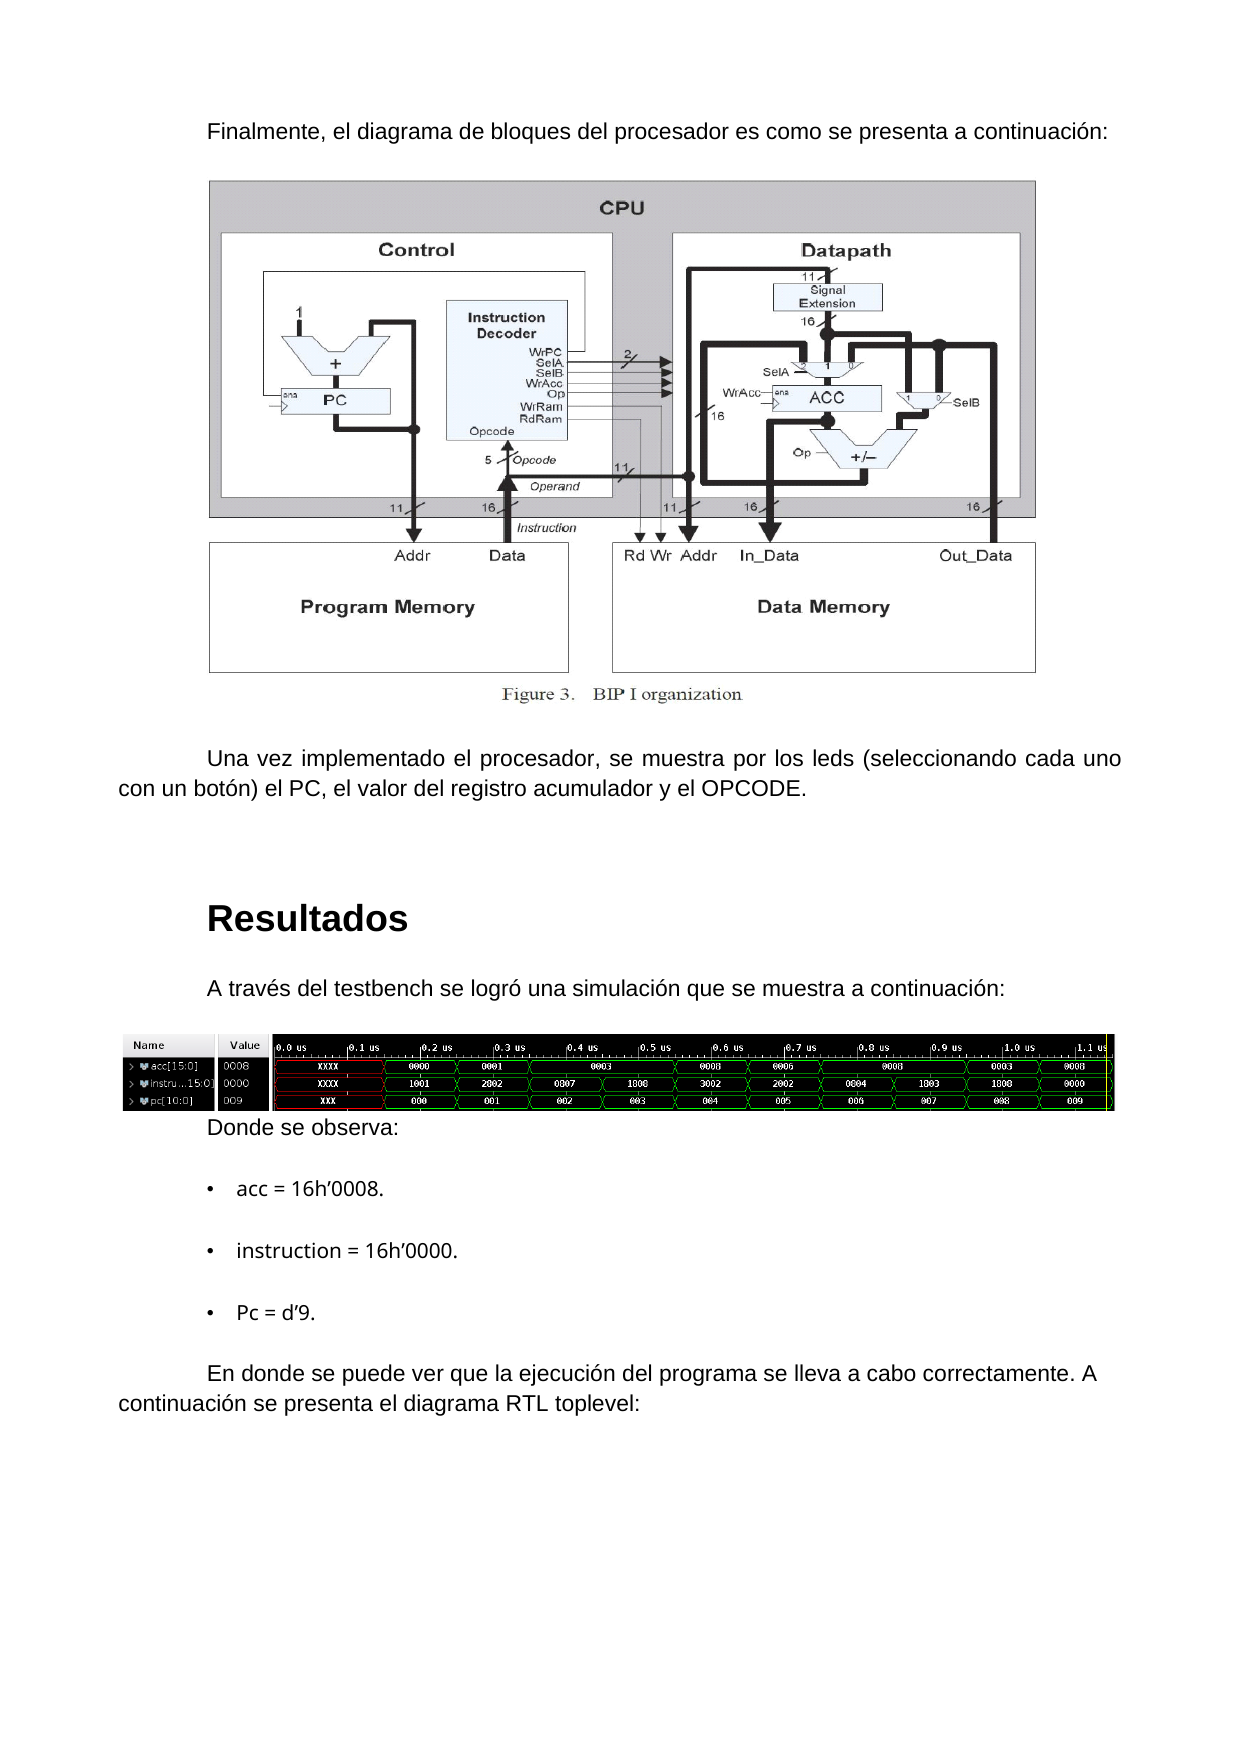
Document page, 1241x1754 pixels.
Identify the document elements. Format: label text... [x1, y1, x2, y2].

list Pc = d’9. [118, 1298, 1122, 1326]
list instruction = 16h’0000. [118, 1236, 1122, 1264]
text Resultados [118, 896, 1122, 939]
picture [122, 1034, 1118, 1111]
text Donde se observa: [118, 1035, 1122, 1140]
text A través del testbench se logró una simulación que se muestra a continuación: [118, 975, 1122, 1001]
text En donde se puede ver que la ejecución del programa se lleva a cabo correctamente. A continuación se presenta el diagrama RTL toplevel: [118, 1360, 1122, 1416]
text Una vez implementado el procesador, se muestra por los leds (seleccionando cada uno con un botón) el PC, el valor del registro acumulador y el OPCODE. [118, 744, 1122, 801]
text Finalmente, el diagrama de bloques del procesador es como se presenta a continuación: [118, 118, 1122, 144]
list acc = 16h’0008. [118, 1174, 1122, 1202]
